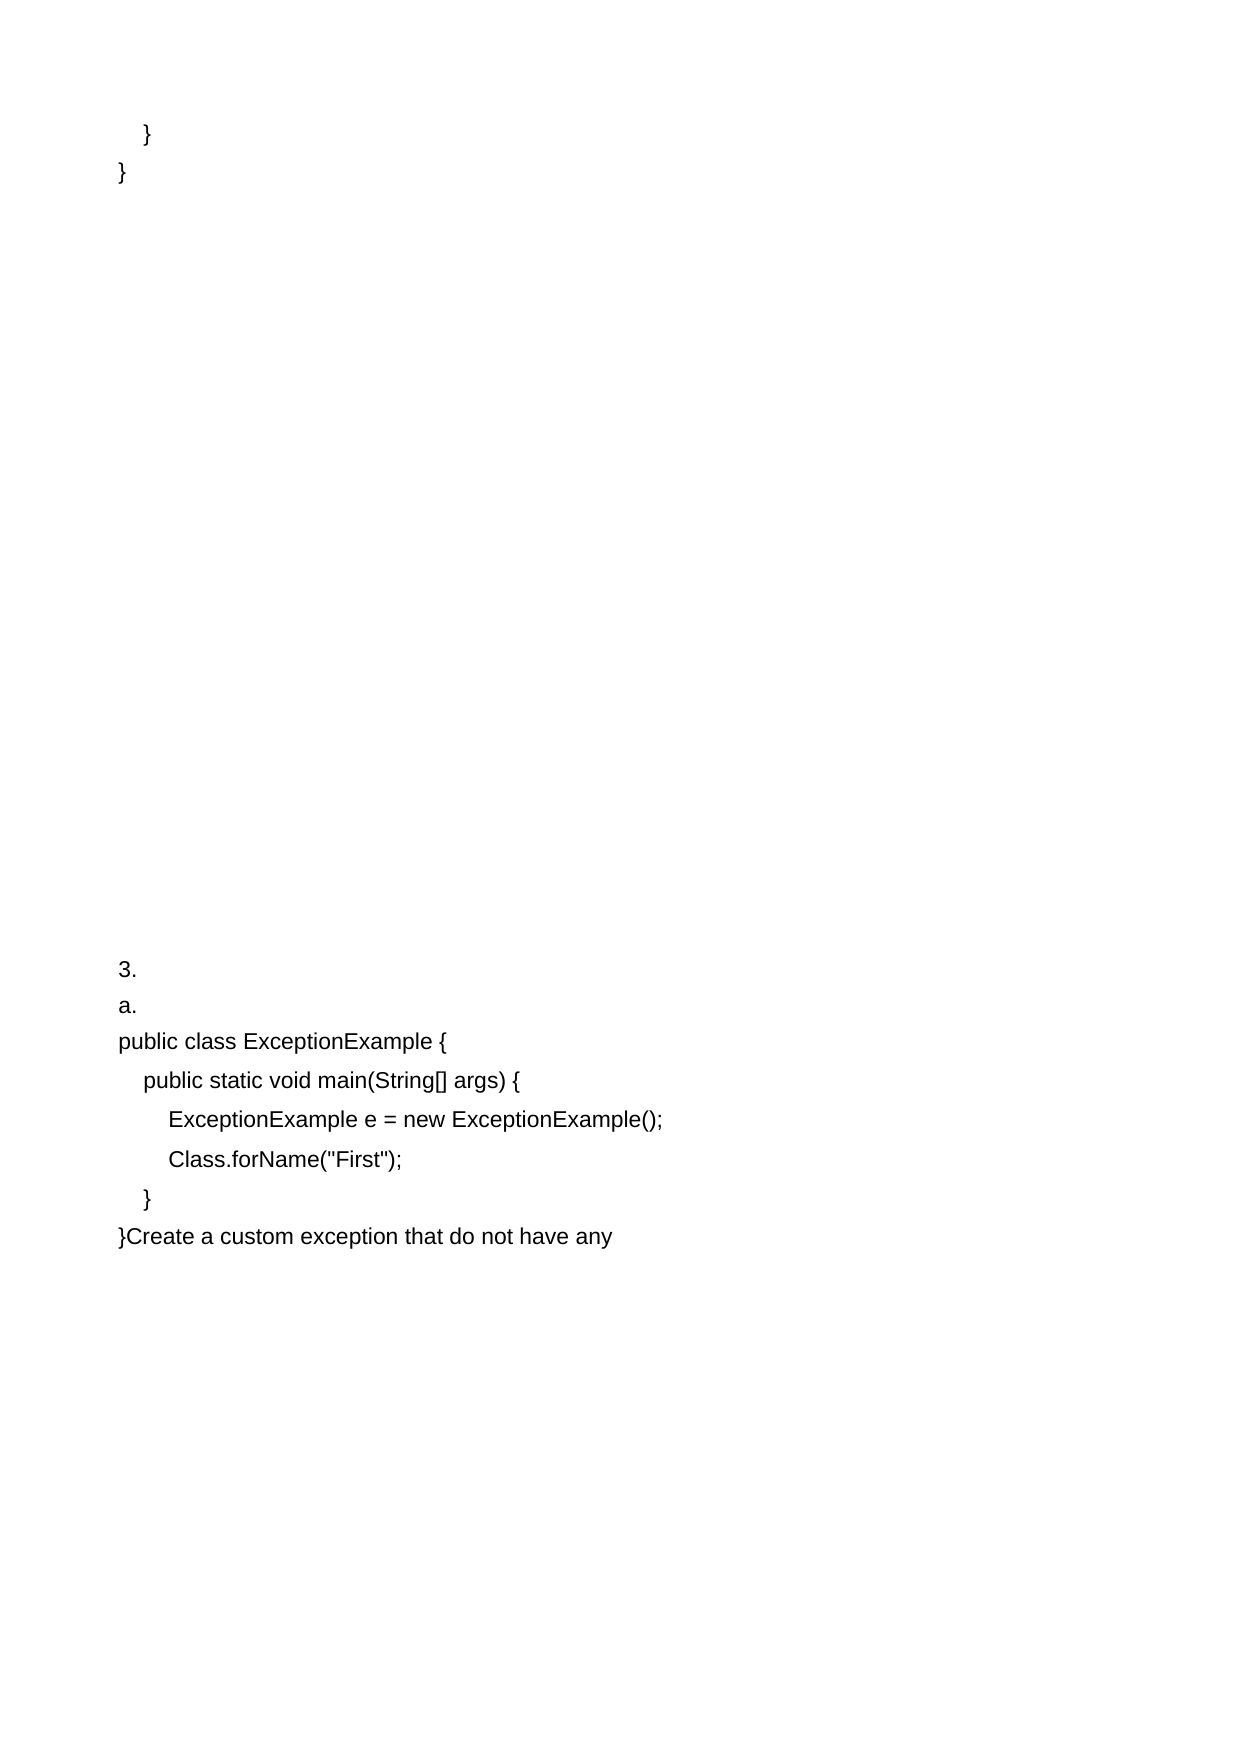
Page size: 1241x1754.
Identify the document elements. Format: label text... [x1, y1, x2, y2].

text public static void main(String[] args) { [118, 1065, 1122, 1093]
text } [118, 158, 1122, 184]
text } [118, 118, 1122, 147]
text }Create a custom exception that do not have any [118, 1223, 1122, 1249]
text } [118, 1183, 1122, 1212]
text Class.forName("First"); [118, 1144, 1122, 1173]
text public class ExceptionExample { [118, 1028, 1122, 1055]
text ExceptionExample e = new ExceptionExample(); [118, 1104, 1122, 1133]
text 3. [118, 956, 1122, 982]
text a. [118, 992, 1122, 1018]
